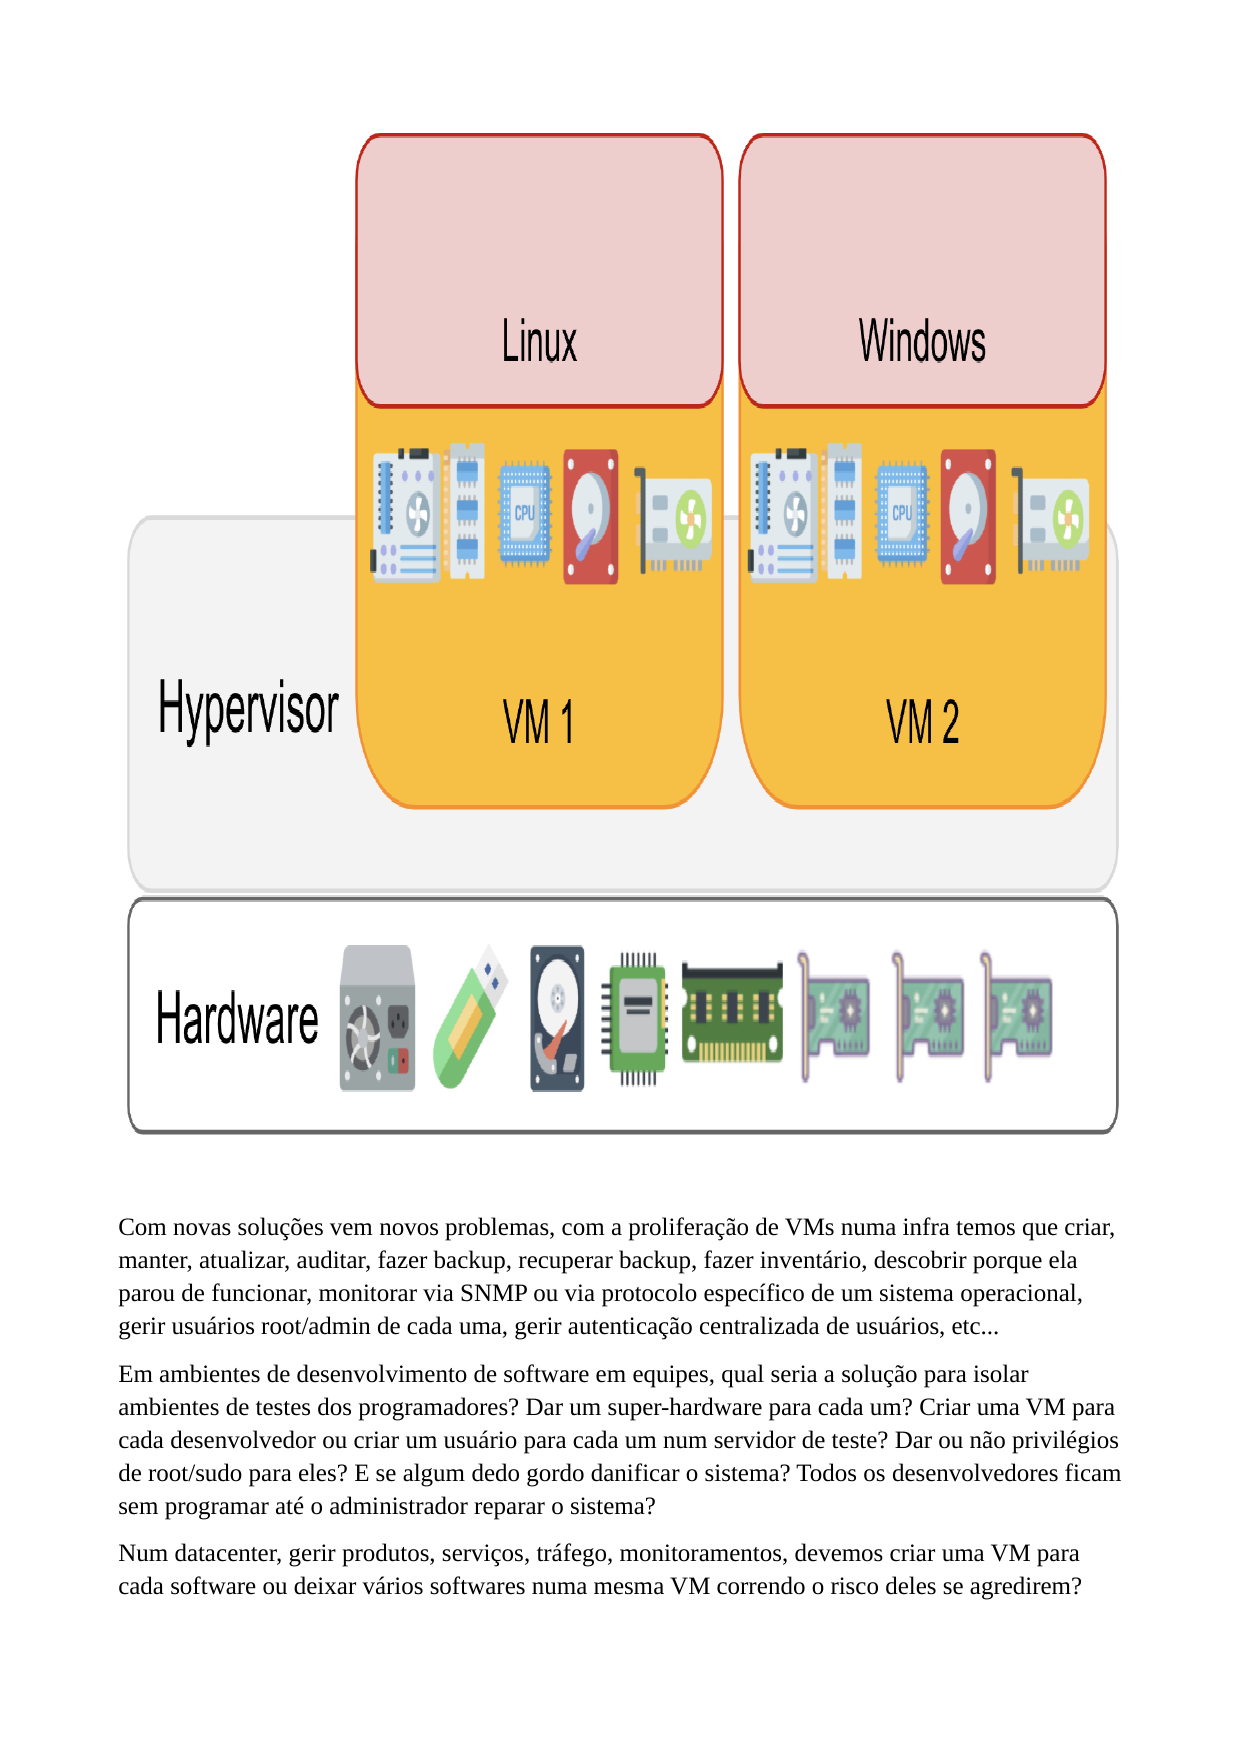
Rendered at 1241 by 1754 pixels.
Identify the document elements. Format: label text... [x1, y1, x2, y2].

text Com novas soluções vem novos problemas, com a proliferação de VMs numa infra temos que criar, manter, atualizar, auditar, fazer backup, recuperar backup, fazer inventário, descobrir porque ela parou de funcionar, monitorar via SNMP ou via protocolo específico de um sistema operacional, gerir usuários root/admin de cada uma, gerir autenticação centralizada de usuários, etc... [118, 1212, 1122, 1340]
text Em ambientes de desenvolvimento de software em equipes, qual seria a solução para isolar ambientes de testes dos programadores? Dar um super-hardware para cada um? Criar uma VM para cada desenvolvedor ou criar um usuário para cada um num servidor de teste? Dar ou não privilégios de root/sudo para eles? E se algum dedo gordo danificar o sistema? Todos os desenvolvedores ficam sem programar até o administrador reparar o sistema? [118, 1359, 1122, 1519]
text Num datacenter, gerir produtos, serviços, tráfego, monitoramentos, devemos criar uma VM para cada software ou deixar vários softwares numa mesma VM correndo o risco deles se agredirem? [118, 1538, 1122, 1600]
picture [120, 118, 1121, 1146]
